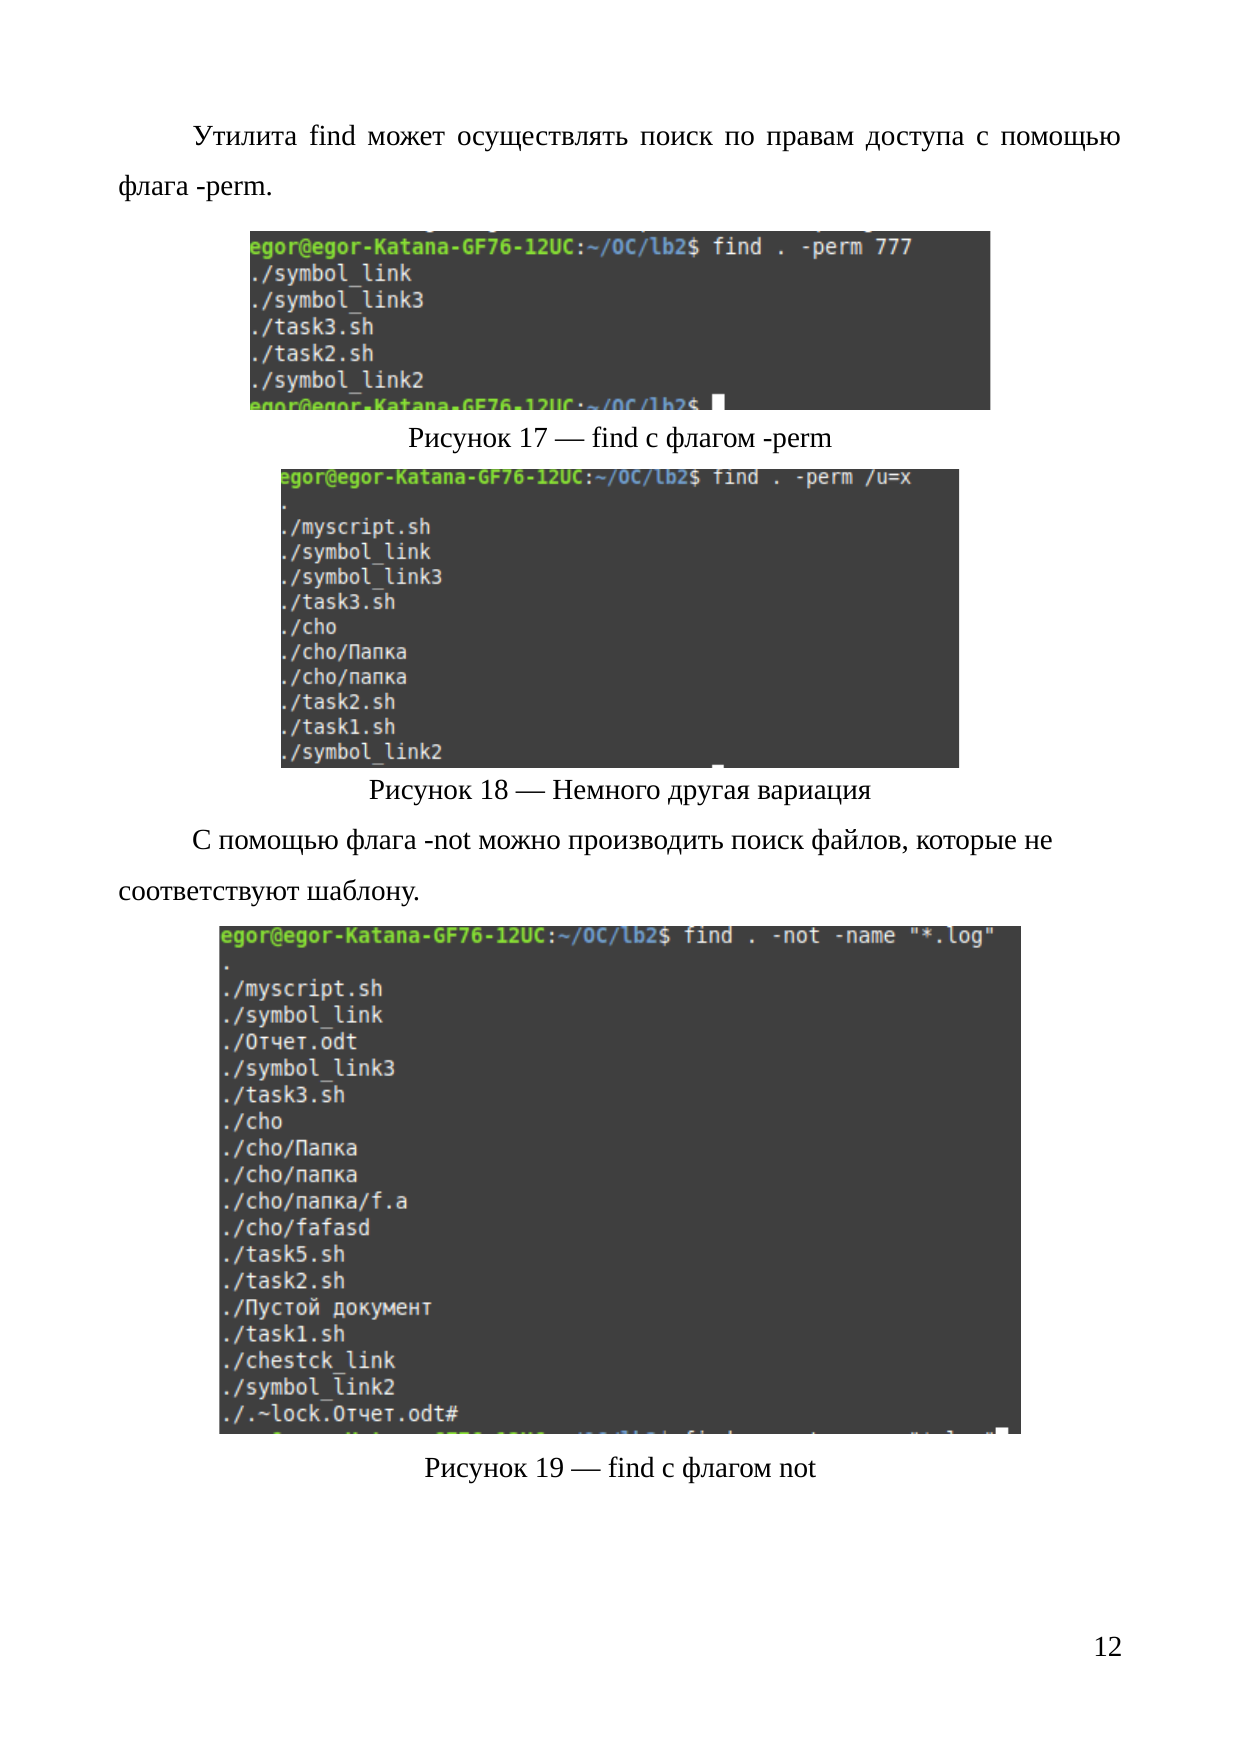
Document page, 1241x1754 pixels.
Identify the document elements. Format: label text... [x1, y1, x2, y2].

picture [281, 469, 960, 768]
subtitle Утилита find может осуществлять поиск по правам доступа с помощью флага -perm. [118, 118, 1122, 202]
picture [219, 926, 1021, 1434]
subtitle Рисунок 19 — find с флагом not [118, 1426, 1122, 1484]
subtitle С помощью флага -not можно производить поиск файлов, которые не соответствуют шаблону. [118, 822, 1122, 906]
picture [250, 231, 991, 410]
subtitle Рисунок 18 — Немного другая вариация [118, 772, 1122, 806]
subtitle Рисунок 17 — find с флагом -perm [118, 420, 1122, 453]
